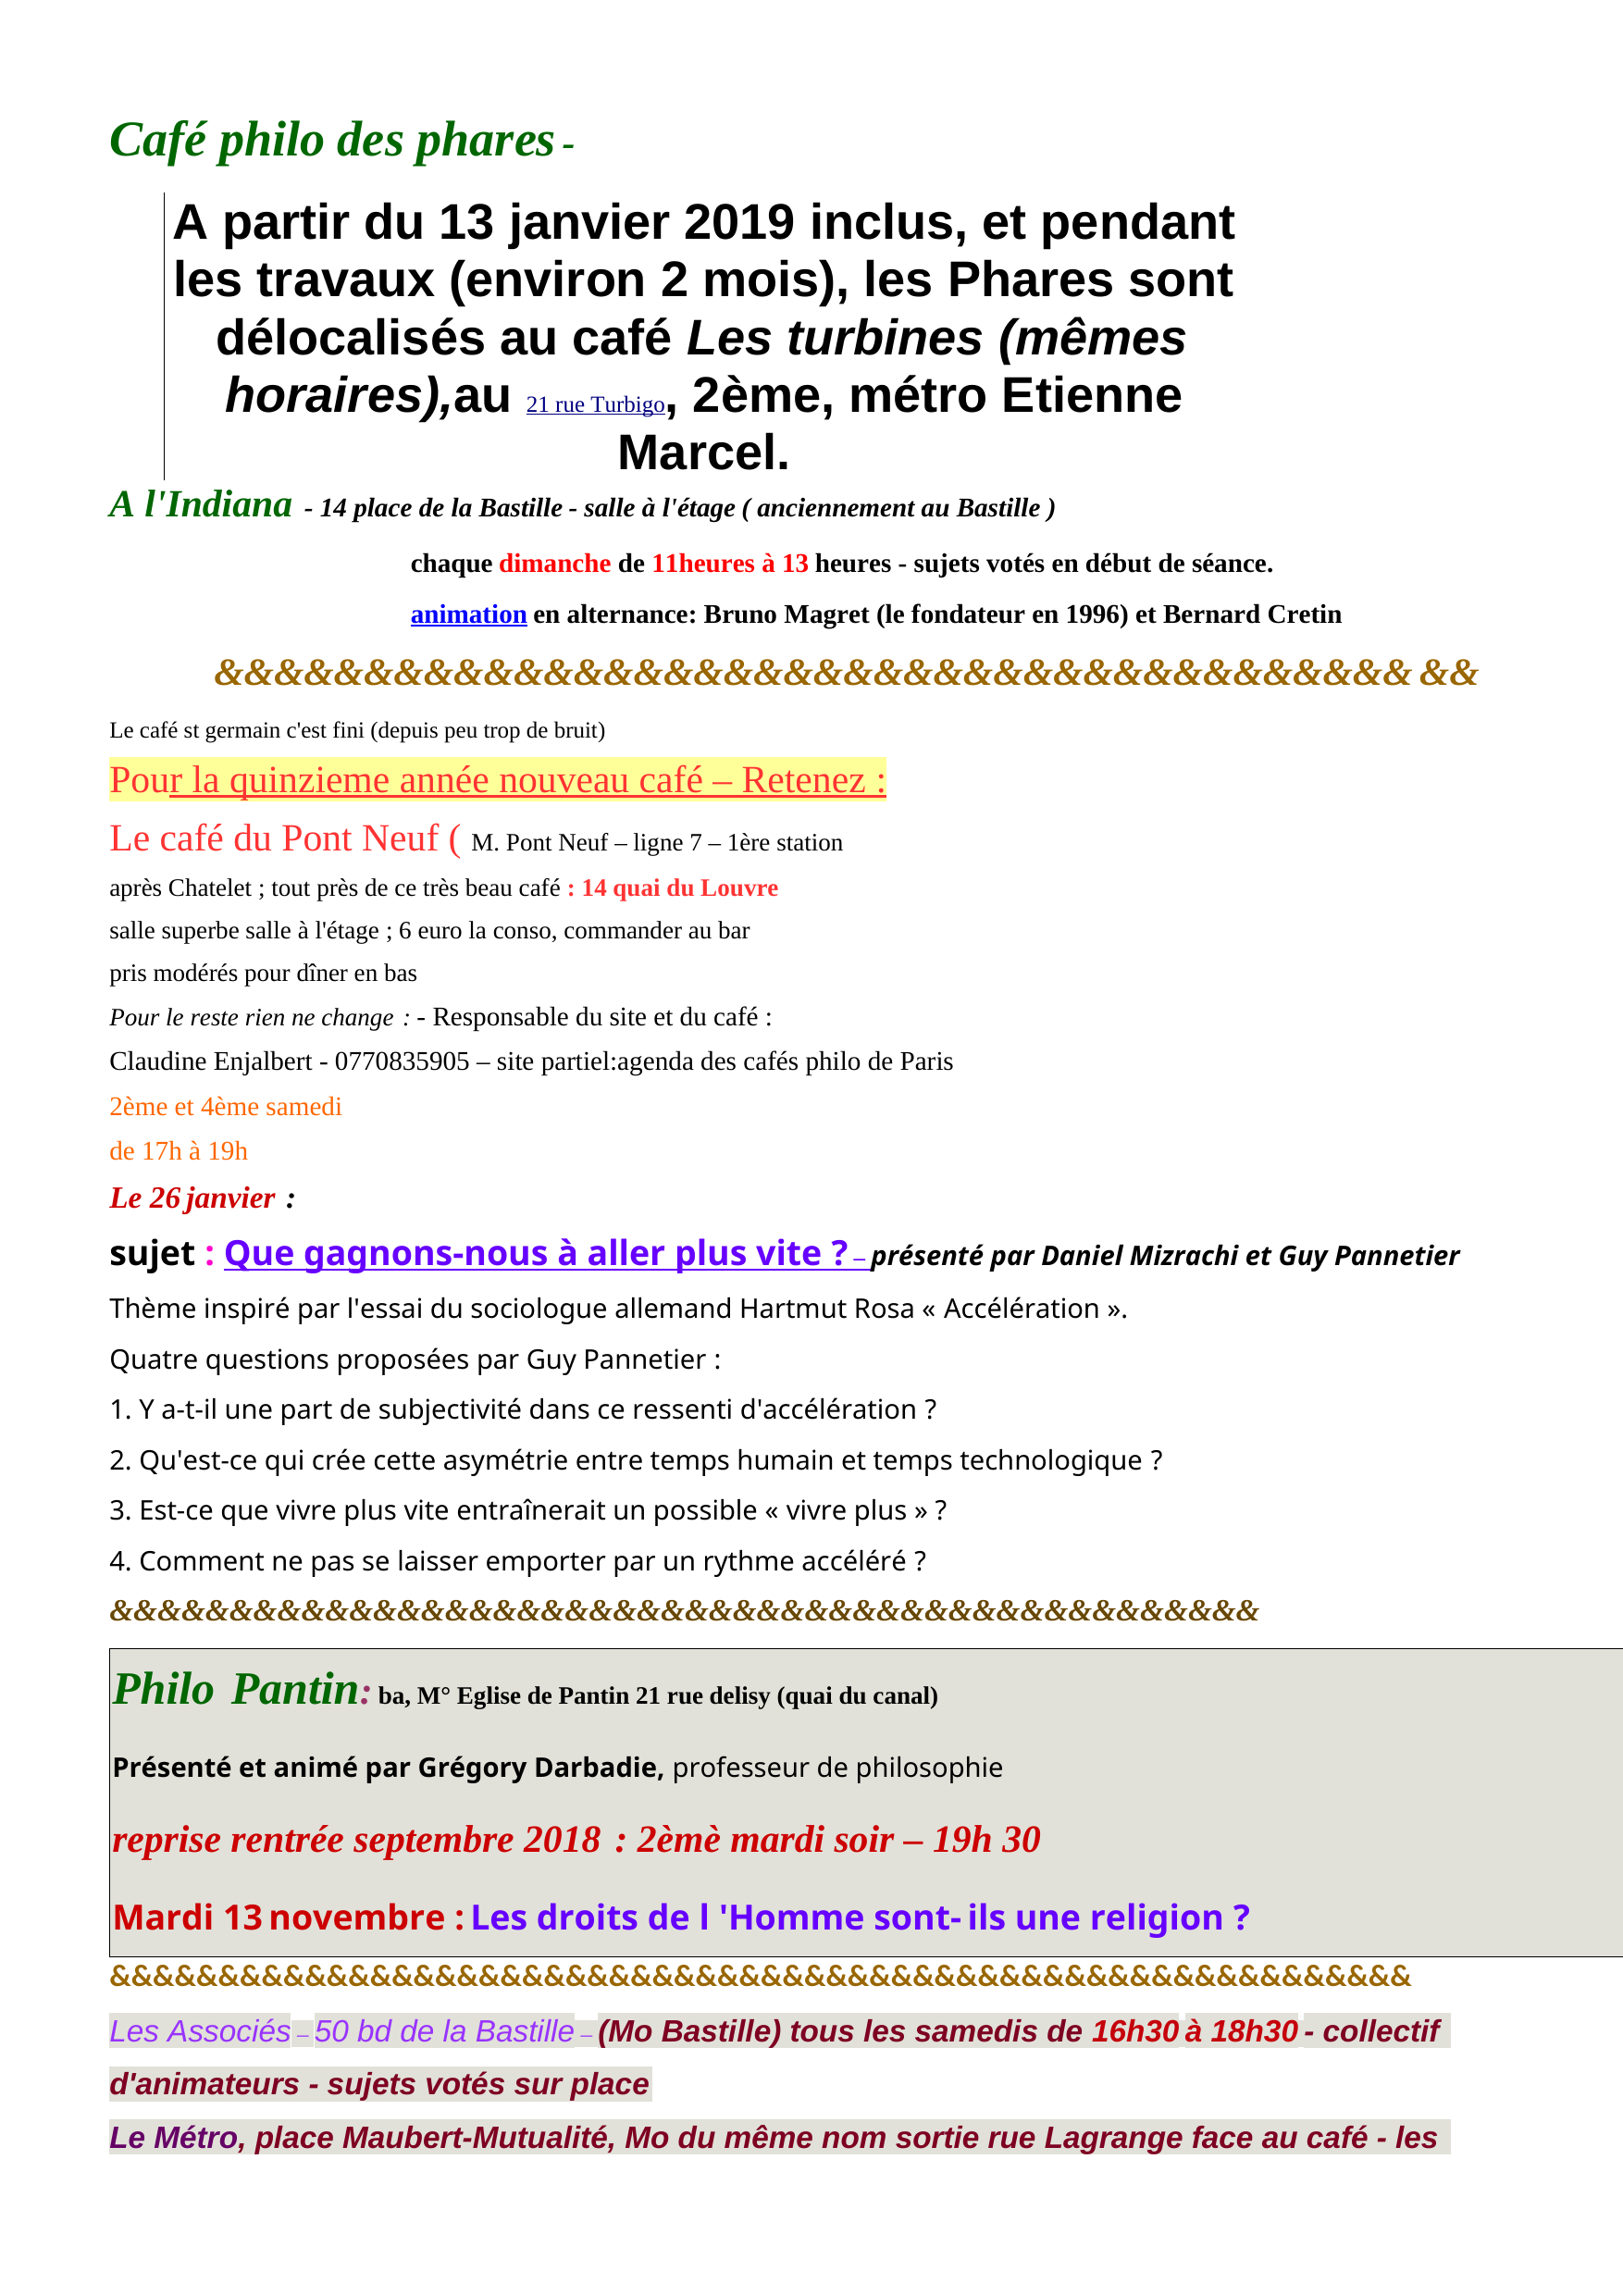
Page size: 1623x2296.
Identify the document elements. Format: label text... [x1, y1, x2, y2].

text 2ème et 4ème samedi [109, 1090, 1514, 1121]
text Quatre questions proposées par Guy Pannetier : [109, 1340, 1514, 1377]
text salle superbe salle à l'étage ; 6 euro la conso, commander au bar [109, 915, 1514, 944]
text sujet : Que gagnons-nous à aller plus vite ? – présenté par Daniel Mizrachi et Guy Pannetier [109, 1229, 1514, 1276]
text Le Métro, place Maubert-Mutualité, Mo du même nom sortie rue Lagrange face au café - les [109, 2119, 1514, 2154]
text Claudine Enjalbert - 0770835905 – site partiel:agenda des cafés philo de Paris [109, 1045, 1514, 1076]
text chaque dimanche de 11heures à 13 heures - sujets votés en début de séance. [143, 547, 1514, 578]
text Pour la quinzieme année nouveau café – Retenez : [109, 757, 1514, 801]
text &&&&&&&&&&&&&&&&&&&&&&&&&&&&&&&&&&&&&&&&&&&&&&&&&&&&&&&&&&&& [109, 1957, 1514, 1993]
text &&&&&&&&&&&&&&&&&&&&&&&&&&&&&&&&&&&&&&&&&&&&&&&& [109, 1592, 1514, 1628]
text &&&&&&&&&&&&&&&&&&&&&&&&&&&&&&&&&&&&&&&& && [143, 649, 1514, 693]
text Les Associés – 50 bd de la Bastille – (Mo Bastille) tous les samedis de 16h30 à 18h30 - collectif d'animateurs - sujets votés sur place [109, 2013, 1514, 2102]
text Pour le reste rien ne change : - Responsable du site et du café : [109, 1000, 1514, 1032]
text 1. Y a-t-il une part de subjectivité dans ce ressenti d'accélération ? [109, 1390, 1514, 1427]
text Thème inspiré par l'essai du sociologue allemand Hartmut Rosa « Accélération ». [109, 1289, 1514, 1326]
text de 17h à 19h [109, 1135, 1514, 1166]
text A partir du 13 janvier 2019 inclus, et pendant les travaux (environ 2 mois), les Phares sont délocalisés au café Les turbines (mêmes horaires),au 21 rue Turbigo, 2ème, métro Etienne Marcel. [165, 192, 1242, 480]
text 2. Qu'est-ce qui crée cette asymétrie entre temps humain et temps technologique ? [109, 1441, 1514, 1478]
text animation en alternance: Bruno Magret (le fondateur en 1996) et Bernard Cretin [143, 598, 1514, 629]
text 4. Comment ne pas se laisser emporter par un rythme accéléré ? [109, 1542, 1514, 1579]
text A l'Indiana - 14 place de la Bastille - salle à l'étage ( anciennement au Bastille ) [109, 480, 1296, 525]
text pris modérés pour dîner en bas [109, 958, 1514, 987]
table_header Philo Pantin: ba, M° Eglise de Pantin 21 rue delisy (quai du canal) Présenté et animé par Grégory Darbadie, professeur de philosophie reprise rentrée septembre 2018 : 2èmè mardi soir – 19h 30 Mardi 13 novembre : Les droits de l 'Homme sont- ils une religion ? [110, 1649, 1623, 1956]
text Le 26 janvier : [109, 1179, 1514, 1215]
text Café philo des phares - [109, 109, 1514, 167]
text Le café st germain c'est fini (depuis peu trop de bruit) [109, 716, 1514, 743]
text après Chatelet ; tout près de ce très beau café : 14 quai du Louvre [109, 873, 1514, 901]
text 3. Est-ce que vivre plus vite entraînerait un possible « vivre plus » ? [109, 1491, 1514, 1528]
text Le café du Pont Neuf ( M. Pont Neuf – ligne 7 – 1ère station [109, 815, 1514, 859]
